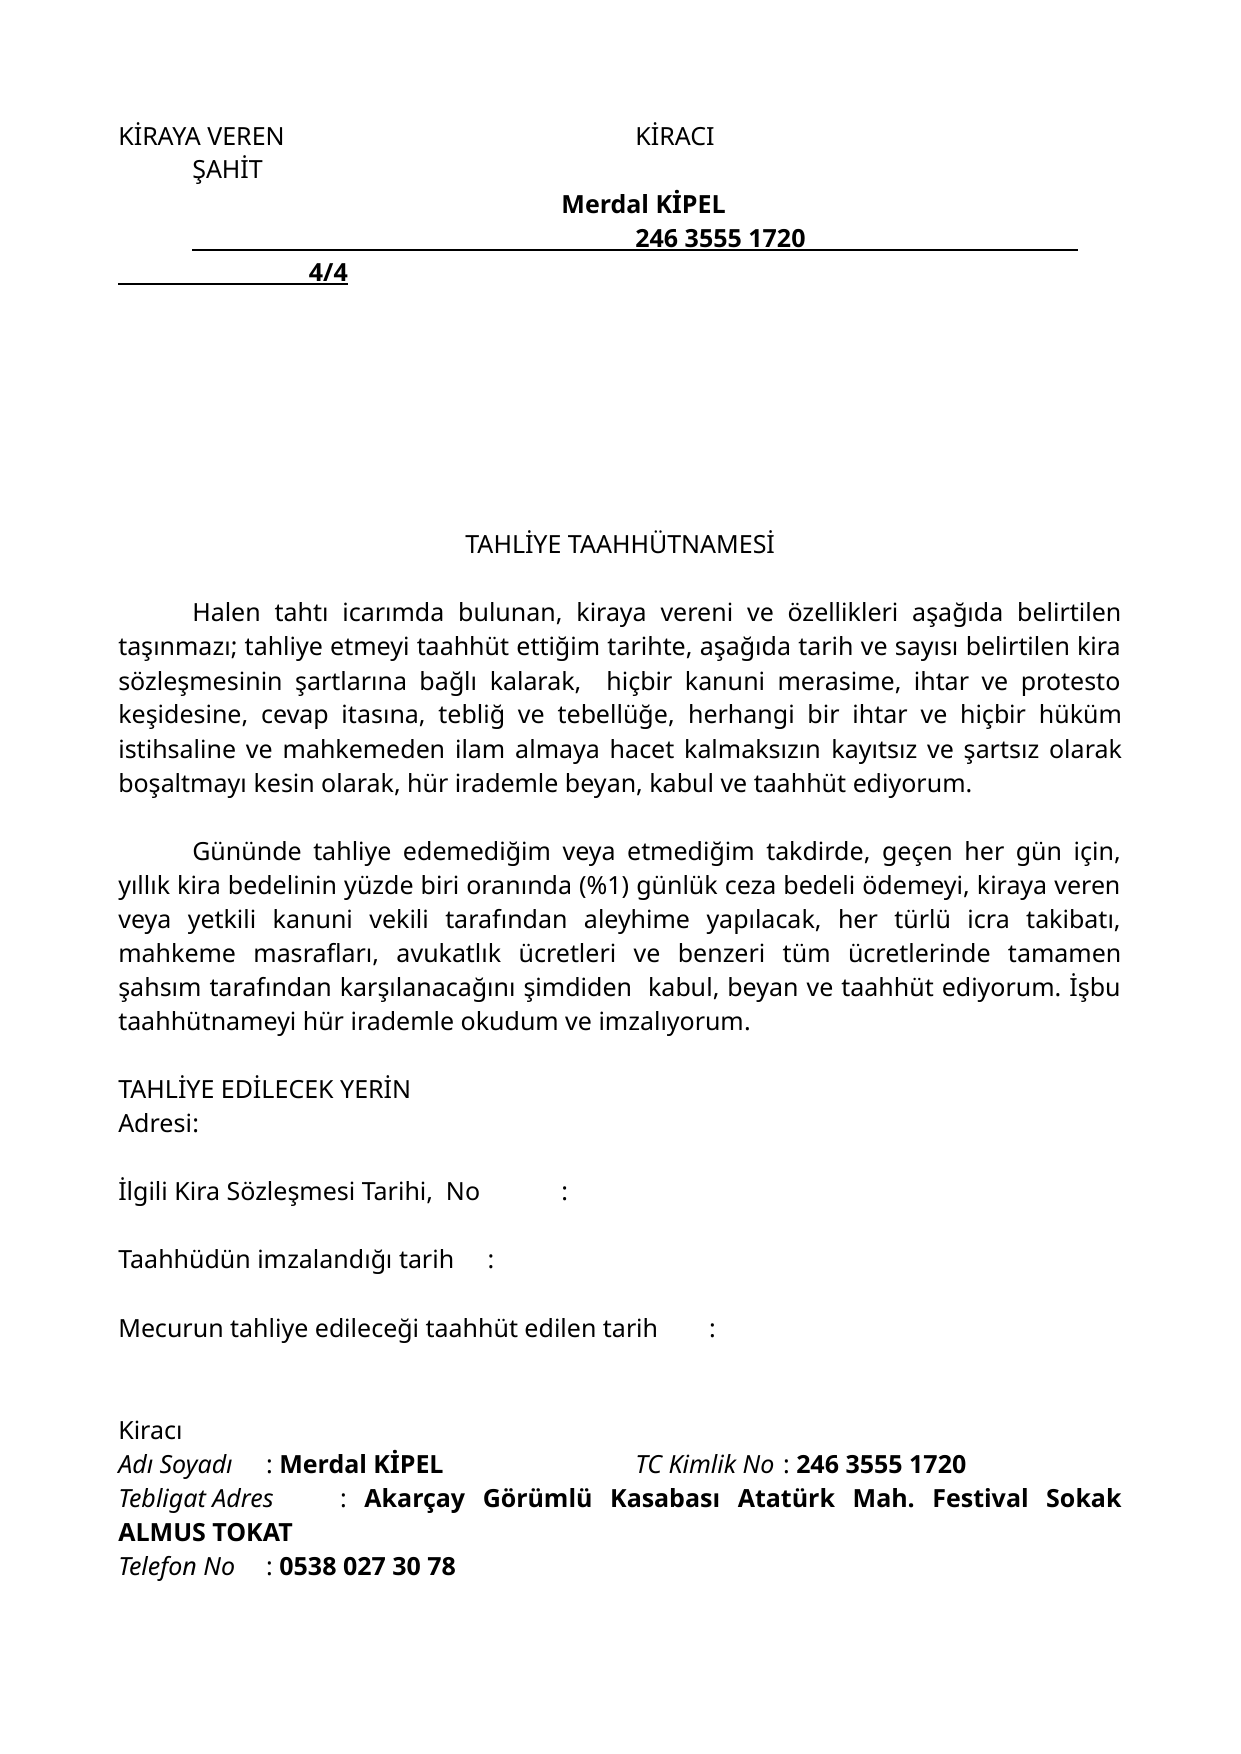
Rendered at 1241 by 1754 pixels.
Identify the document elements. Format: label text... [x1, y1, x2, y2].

text Merdal KİPEL 246 3555 1720 4/4 [118, 186, 1122, 288]
text Kiracı [118, 1412, 1122, 1447]
text Taahhüdün imzalandığı tarih : [118, 1242, 1122, 1276]
text Gününde tahliye edemediğim veya etmediğim takdirde, geçen her gün için, yıllık kira bedelinin yüzde biri oranında (%1) günlük ceza bedeli ödemeyi, kiraya veren veya yetkili kanuni vekili tarafından aleyhime yapılacak, her türlü icra takibatı, mahkeme masrafları, avukatlık ücretleri ve benzeri tüm ücretlerinde tamamen şahsım tarafından karşılanacağını şimdiden kabul, beyan ve taahhüt ediyorum. İşbu taahhütnameyi hür irademle okudum ve imzalıyorum. [118, 833, 1122, 1038]
text Mecurun tahliye edileceği taahhüt edilen tarih : [118, 1310, 1122, 1344]
text Adı Soyadı : Merdal KİPEL TC Kimlik No : 246 3555 1720 [118, 1447, 1122, 1481]
text TAHLİYE EDİLECEK YERİN [118, 1072, 1122, 1106]
text İlgili Kira Sözleşmesi Tarihi, No : [118, 1174, 1122, 1208]
text Telefon No : 0538 027 30 78 [118, 1549, 1122, 1583]
text TAHLİYE TAAHHÜTNAMESİ [118, 527, 1122, 561]
text Adresi : [118, 1106, 1122, 1140]
text Halen tahtı icarımda bulunan, kiraya vereni ve özellikleri aşağıda belirtilen taşınmazı; tahliye etmeyi taahhüt ettiğim tarihte, aşağıda tarih ve sayısı belirtilen kira sözleşmesinin şartlarına bağlı kalarak, hiçbir kanuni merasime, ihtar ve protesto keşidesine, cevap itasına, tebliğ ve tebellüğe, herhangi bir ihtar ve hiçbir hüküm istihsaline ve mahkemeden ilam almaya hacet kalmaksızın kayıtsız ve şartsız olarak boşaltmayı kesin olarak, hür irademle beyan, kabul ve taahhüt ediyorum. [118, 595, 1122, 799]
text Tebligat Adres : Akarçay Görümlü Kasabası Atatürk Mah. Festival Sokak ALMUS TOKAT [118, 1481, 1122, 1549]
list KİRAYA VEREN KİRACI ŞAHİT [118, 118, 1122, 186]
